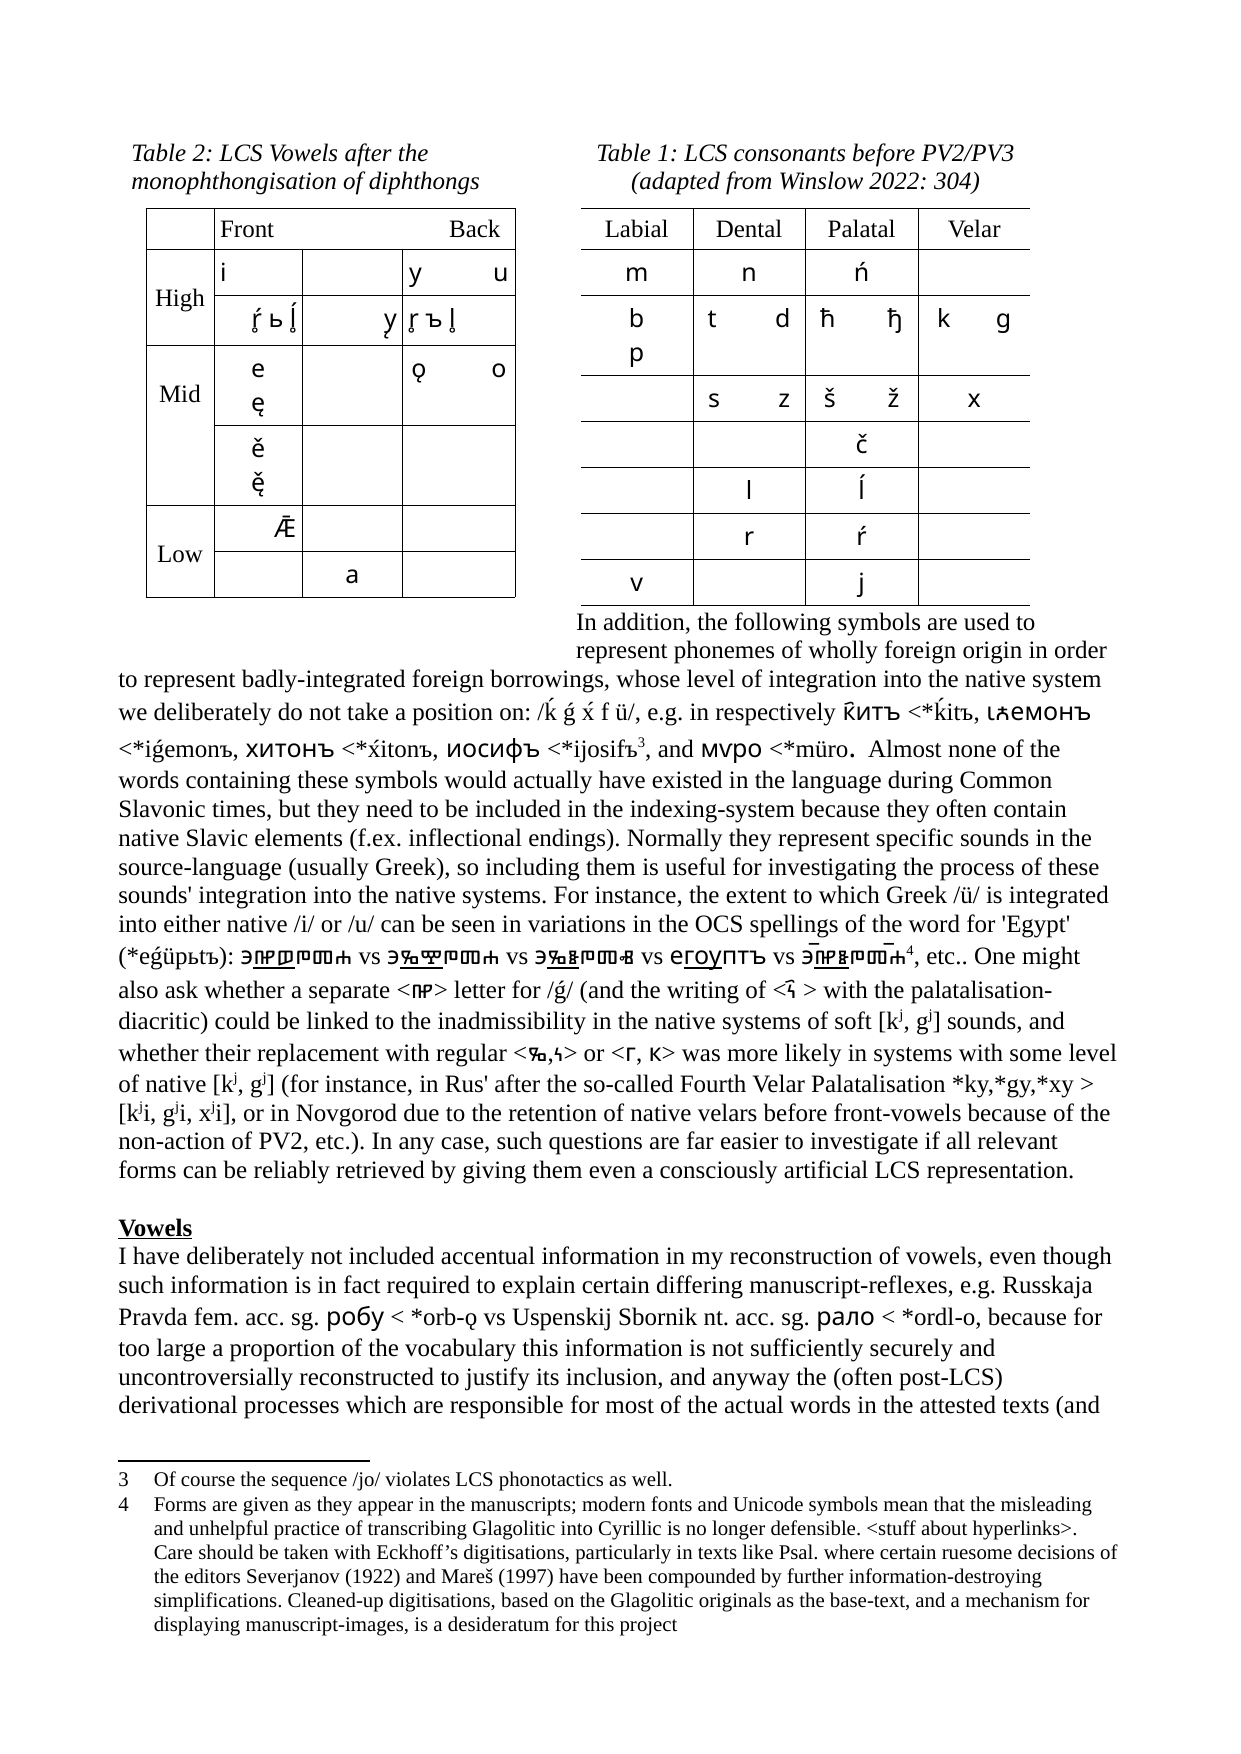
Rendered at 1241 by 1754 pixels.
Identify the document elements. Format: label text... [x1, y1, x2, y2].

table_cell [303, 346, 402, 425]
table_header Front Back [215, 209, 515, 248]
table_cell ŕ [806, 514, 918, 559]
text Forms are given as they appear in the manuscripts; modern fonts and Unicode symbols mean that the misleading and unhelpful practice of transcribing Glagolitic into Cyrillic is no longer defensible. <stuff about hyperlinks>. Care should be taken with Eckhoff’s digitisations, particularly in texts like Psal. where certain ruesome decisions of the editors Severjanov (1922) and Mareš (1997) have been compounded by further information-destroying simplifications. Cleaned-up digitisations, based on the Glagolitic originals as the base-text, and a mechanism for displaying manuscript-images, is a desideratum for this project [118, 1491, 1122, 1636]
table_header Palatal [806, 209, 918, 248]
table_cell x [919, 376, 1030, 421]
table_cell [919, 468, 1030, 513]
table_cell [694, 422, 805, 467]
table_cell [581, 468, 693, 513]
text Table 2: LCS Vowels after the monophthongisation of diphthongs [132, 138, 564, 195]
table_cell [581, 514, 693, 559]
table_cell [403, 426, 515, 505]
text Table 2: LCS Vowels after the monophthongisation of diphthongs [581, 195, 1030, 208]
table_cell [215, 552, 302, 597]
table_cell š ž [806, 376, 918, 421]
table_cell [403, 552, 515, 597]
table_cell [919, 560, 1030, 605]
table_cell [303, 426, 402, 505]
table_cell ŕ̥ ь ĺ̥ [215, 296, 302, 344]
table_header Labial [581, 209, 693, 248]
table_cell n [694, 250, 805, 294]
text Table 2: LCS Vowels after the monophthongisation of diphthongs [581, 126, 1030, 138]
text Table 1: LCS consonants before PV2/PV3 (adapted from Winslow 2022: 304) [581, 138, 1030, 195]
table_cell [581, 376, 693, 421]
table_cell [303, 250, 402, 294]
table_header [147, 209, 214, 248]
table_cell ћ ђ [806, 296, 918, 374]
text Table 2: LCS Vowels after the monophthongisation of diphthongs [581, 606, 1030, 646]
table_cell v [581, 560, 693, 605]
table_cell č [806, 422, 918, 467]
text Of course the sequence /jo/ violates LCS phonotactics as well. [118, 1467, 1122, 1491]
table_cell Low [147, 506, 214, 597]
table_cell y̨ [303, 296, 402, 344]
table_header Velar [919, 209, 1030, 248]
table_cell b p [581, 296, 693, 374]
table_cell i [215, 250, 302, 294]
table_cell a [303, 552, 402, 597]
table_cell [694, 560, 805, 605]
text Vowels [118, 1213, 1122, 1241]
table_cell j [806, 560, 918, 605]
table_cell e ę [215, 346, 302, 425]
table_cell [581, 422, 693, 467]
table_cell [919, 250, 1030, 294]
text I have deliberately not included accentual information in my reconstruction of vowels, even though such information is in fact required to explain certain differing manuscript-reflexes, e.g. Russkaja Pravda fem. acc. sg. робу < *orb-ǫ vs Uspenskij Sbornik nt. acc. sg. рало < *ordl-o, because for too large a proportion of the vocabulary this information is not sufficiently securely and uncontroversially reconstructed to justify its inclusion, and anyway the (often post-LCS) derivational processes which are responsible for most of the actual words in the attested texts (and [118, 1241, 1122, 1419]
table_cell t d [694, 296, 805, 374]
table_cell Ǣ [215, 506, 302, 551]
table_cell [303, 506, 402, 551]
table_cell r̥ ъ l̥ [403, 296, 515, 344]
table_cell ń [806, 250, 918, 294]
table_cell ě ę̌ [215, 426, 302, 505]
table_cell r [694, 514, 805, 559]
table_cell High [147, 250, 214, 344]
table_cell ĺ [806, 468, 918, 513]
table_cell s z [694, 376, 805, 421]
text In addition, the following symbols are used to represent phonemes of wholly foreign origin in order to represent badly-integrated foreign borrowings, whose level of integration into the native system we deliberately do not take a position on: /ḱ ǵ x́ f ü/, e.g. in respectively к҄итъ <*ḱitъ, ꙇꙉемонъ <*iǵemonъ, хитонъ <*x́itonъ, иосифъ <*ijosifъ, and мѵро <*müro. Almost none of the words containing these symbols would actually have existed in the language during Common Slavonic times, but they need to be included in the indexing-system because they often contain native Slavic elements (f.ex. inflectional endings). Normally they represent specific sounds in the source-language (usually Greek), so including them is useful for investigating the process of these sounds' integration into the native systems. For instance, the extent to which Greek /ü/ is integrated into either native /i/ or /u/ can be seen in variations in the OCS spellings of the word for 'Egypt' (*eǵüpьtъ): ⰵⰼⱓⱂⱅⰰ vs ⰵⰳⰹⱂⱅⰰ vs ⰵⰳⱛⱂⱅⱏ vs егоуптъ vs ⰵ̅ⰼⱛⱂⱅ̅ⰰ, etc.. One might also ask whether a separate <ⰼ> letter for /ǵ/ (and the writing of <ⰽ҄ > with the palatalisation-diacritic) could be linked to the inadmissibility in the native systems of soft [kj, gj] sounds, and whether their replacement with regular <ⰳ,ⰽ> or <г, к> was more likely in systems with some level of native [kj, gj] (for instance, in Rus' after the so-called Fourth Velar Palatalisation *ky,*gy,*xy > [kji, gji, xji], or in Novgorod due to the retention of native velars before front-vowels because of the non-action of PV2, etc.). In any case, such questions are far easier to investigate if all relevant forms can be reliably retrieved by giving them even a consciously artificial LCS representation. [118, 607, 1122, 1184]
table_cell y u [403, 250, 515, 294]
table_cell m [581, 250, 693, 294]
table_cell [919, 422, 1030, 467]
table_cell k g [919, 296, 1030, 374]
table_cell ǫ o [403, 346, 515, 425]
table_cell Mid [147, 346, 214, 505]
table_header Dental [694, 209, 805, 248]
table_cell [919, 514, 1030, 559]
table_cell l [694, 468, 805, 513]
table_cell [403, 506, 515, 551]
